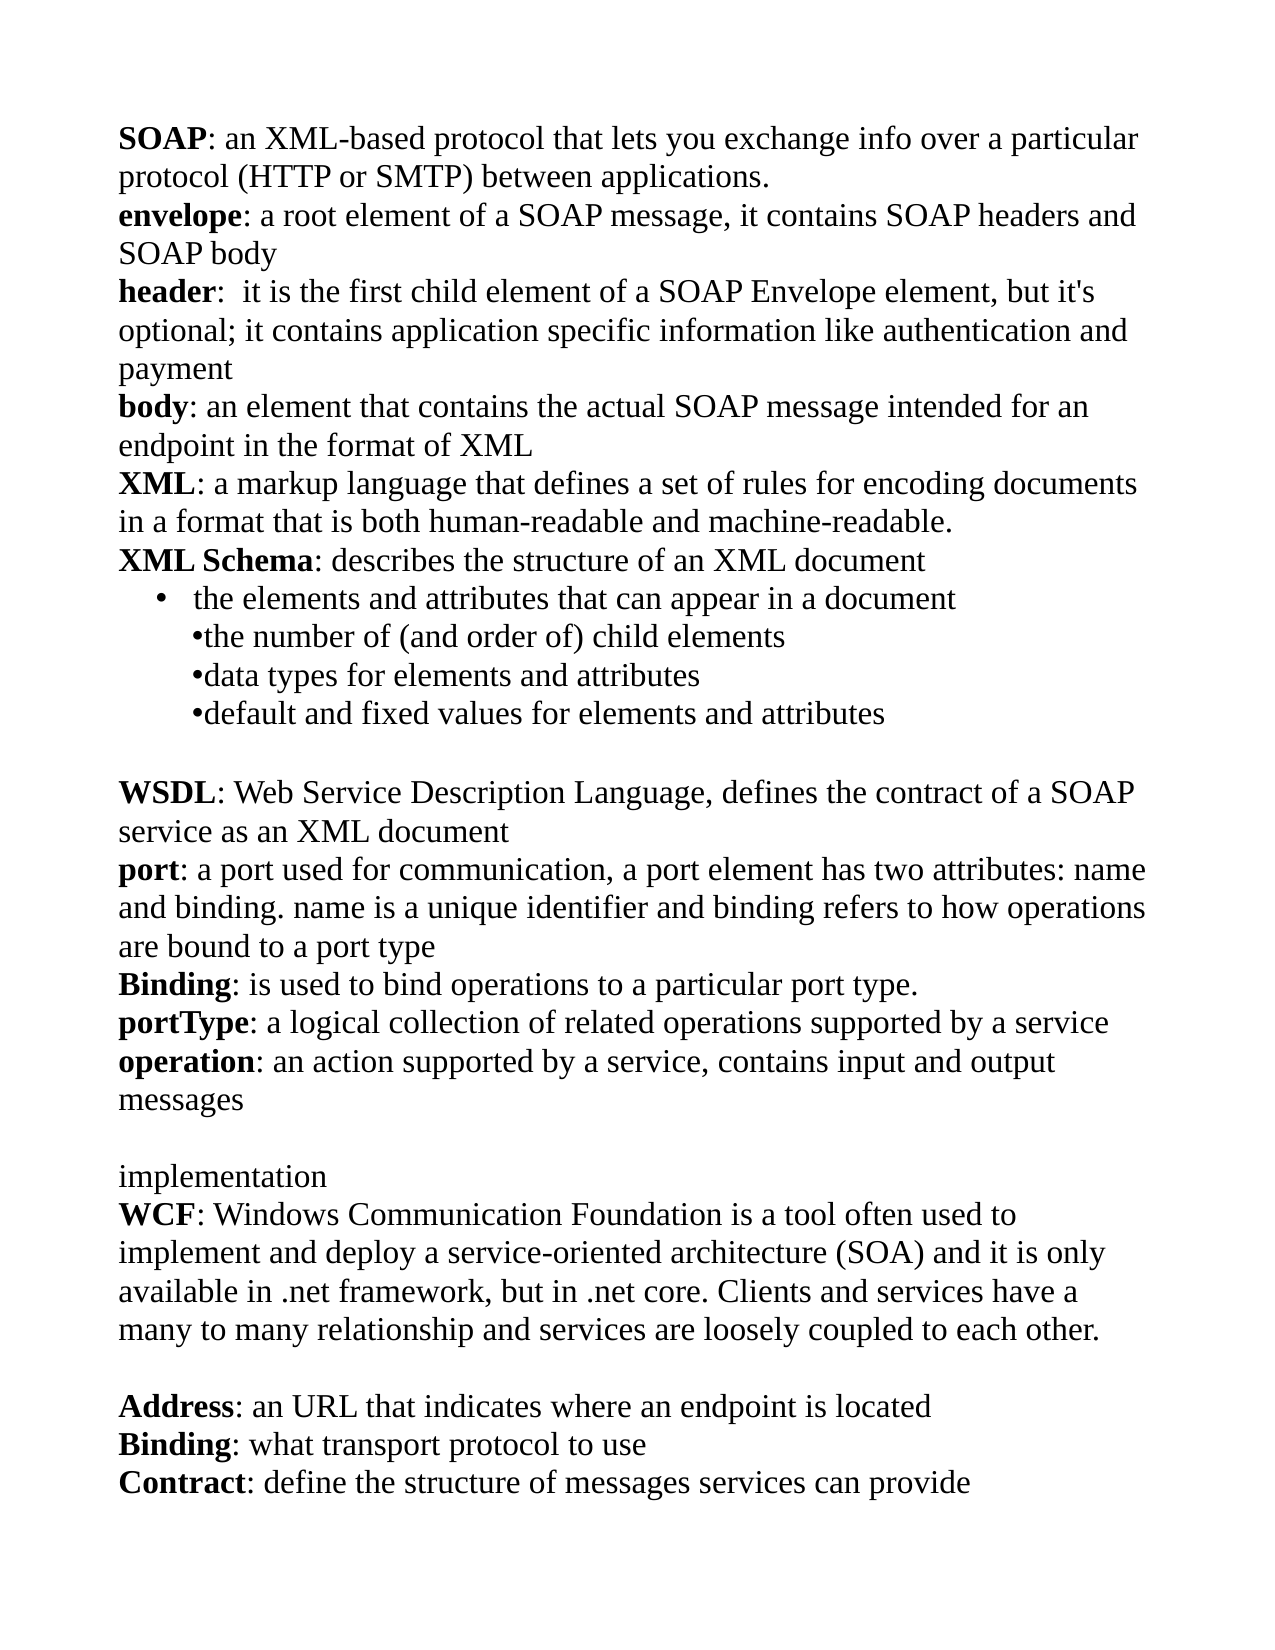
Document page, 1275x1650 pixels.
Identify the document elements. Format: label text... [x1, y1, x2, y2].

list data types for elements and attributes [118, 655, 1157, 693]
text XML: a markup language that defines a set of rules for encoding documents in a format that is both human-readable and machine-readable. [118, 463, 1157, 540]
list the number of (and order of) child elements [118, 616, 1157, 655]
text Binding: is used to bind operations to a particular port type. [118, 964, 1157, 1003]
text envelope: a root element of a SOAP message, it contains SOAP headers and SOAP body [118, 195, 1157, 271]
text WCF: Windows Communication Foundation is a tool often used to implement and deploy a service-oriented architecture (SOA) and it is only available in .net framework, but in .net core. Clients and services have a many to many relationship and services are loosely coupled to each other. [118, 1194, 1157, 1348]
text XML Schema: describes the structure of an XML document [118, 540, 1157, 578]
text header: it is the first child element of a SOAP Envelope element, but it's optional; it contains application specific information like authentication and payment [118, 271, 1157, 386]
text Binding: what transport protocol to use [118, 1424, 1157, 1463]
text port: a port used for communication, a port element has two attributes: name and binding. name is a unique identifier and binding refers to how operations are bound to a port type [118, 849, 1157, 964]
list the elements and attributes that can appear in a document [156, 578, 1157, 616]
text WSDL: Web Service Description Language, defines the contract of a SOAP service as an XML document [118, 773, 1157, 849]
text portType: a logical collection of related operations supported by a service [118, 1003, 1157, 1041]
text body: an element that contains the actual SOAP message intended for an endpoint in the format of XML [118, 386, 1157, 463]
text Address: an URL that indicates where an endpoint is located [118, 1386, 1157, 1424]
text SOAP: an XML-based protocol that lets you exchange info over a particular protocol (HTTP or SMTP) between applications. [118, 118, 1157, 195]
text implementation [118, 1156, 1157, 1194]
text Contract: define the structure of messages services can provide [118, 1463, 1157, 1501]
text operation: an action supported by a service, contains input and output messages [118, 1041, 1157, 1118]
list default and fixed values for elements and attributes [118, 693, 1157, 731]
